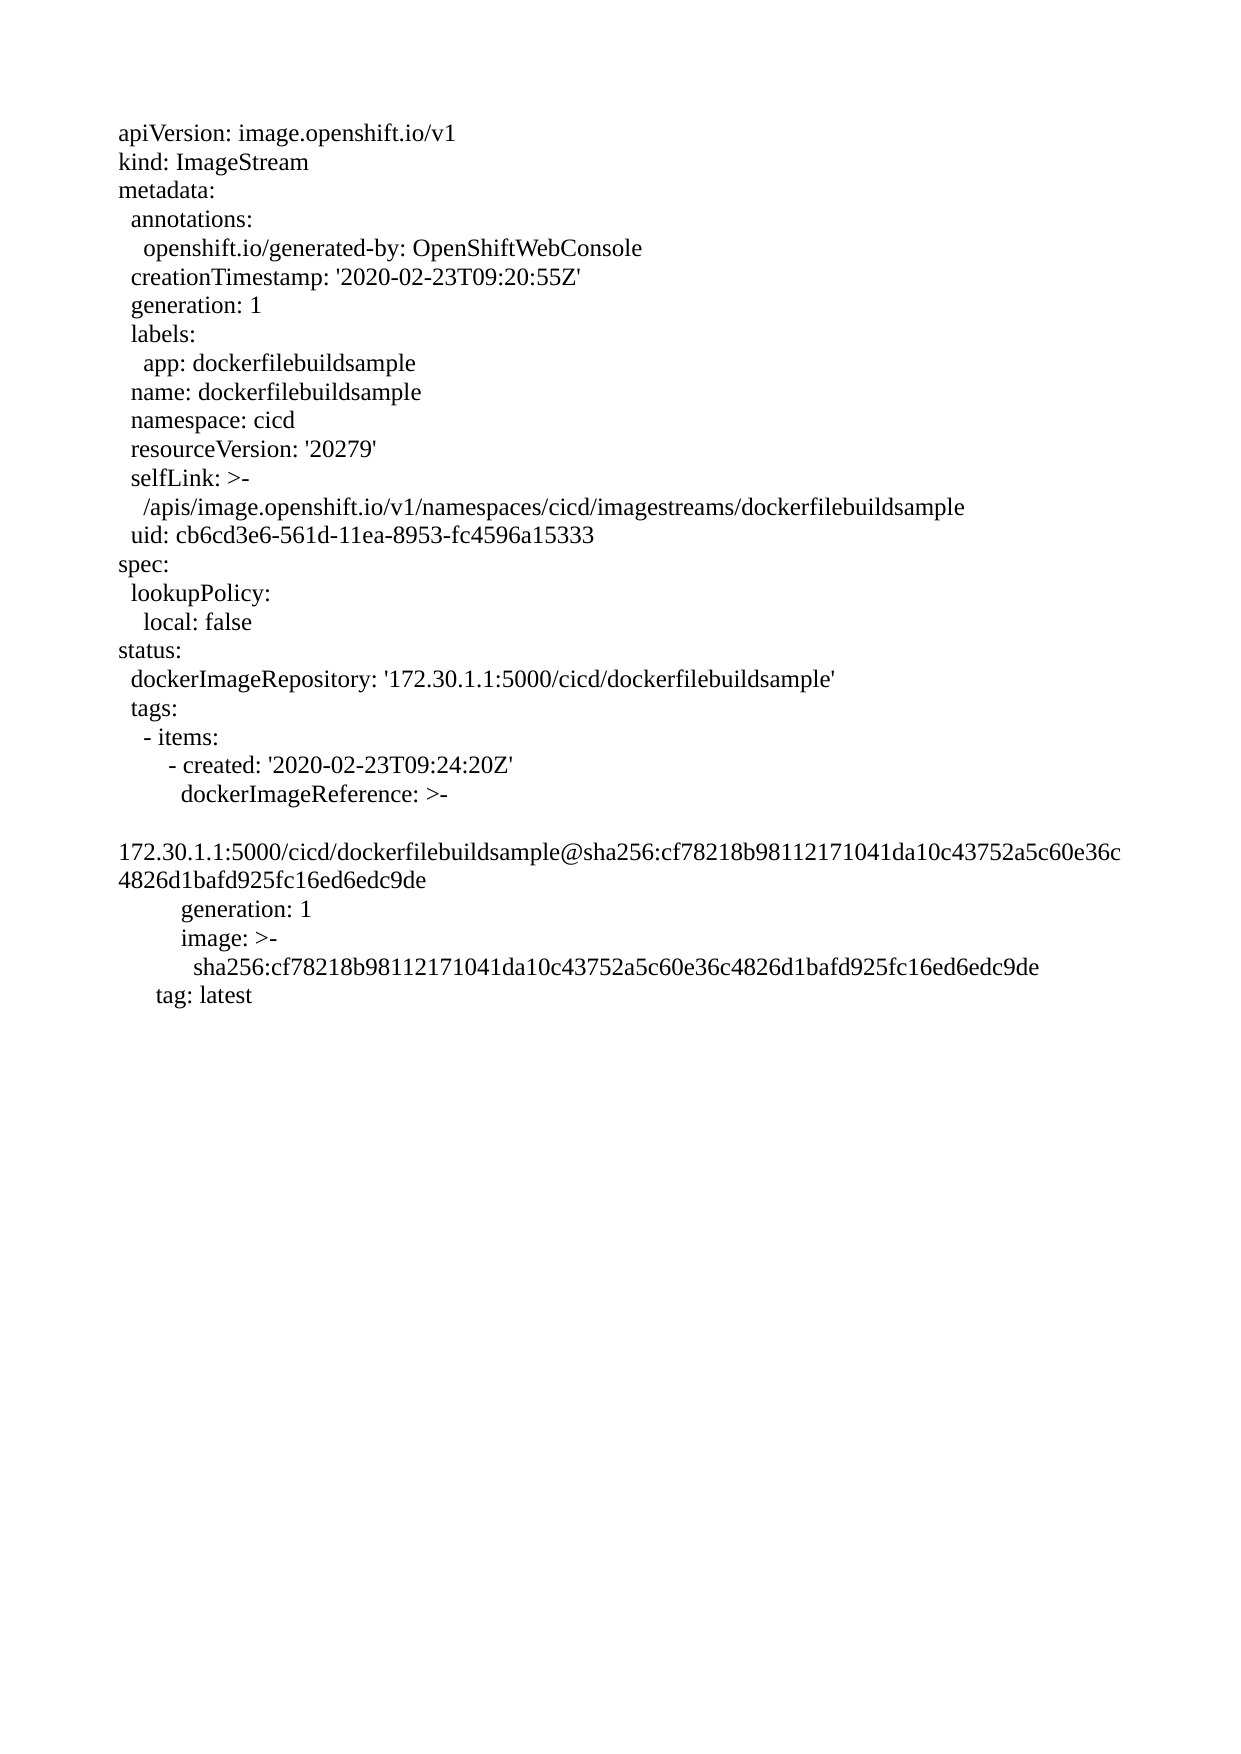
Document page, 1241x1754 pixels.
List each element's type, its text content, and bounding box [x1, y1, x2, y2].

text generation: 1 [118, 894, 1122, 923]
text generation: 1 [118, 291, 1122, 319]
text spec: [118, 549, 1122, 578]
text labels: [118, 319, 1122, 348]
text apiVersion: image.openshift.io/v1 [118, 118, 1122, 147]
text 172.30.1.1:5000/cicd/dockerfilebuildsample@sha256:cf78218b98112171041da10c43752a5c60e36c4826d1bafd925fc16ed6edc9de [118, 808, 1122, 894]
text tags: [118, 693, 1122, 722]
text lookupPolicy: [118, 578, 1122, 607]
text dockerImageReference: >- [118, 779, 1122, 808]
text name: dockerfilebuildsample [118, 377, 1122, 406]
text selfLink: >- [118, 463, 1122, 492]
text metadata: [118, 176, 1122, 204]
text creationTimestamp: '2020-02-23T09:20:55Z' [118, 262, 1122, 291]
text openshift.io/generated-by: OpenShiftWebConsole [118, 233, 1122, 262]
text dockerImageRepository: '172.30.1.1:5000/cicd/dockerfilebuildsample' [118, 664, 1122, 693]
text local: false [118, 607, 1122, 636]
text app: dockerfilebuildsample [118, 348, 1122, 377]
text sha256:cf78218b98112171041da10c43752a5c60e36c4826d1bafd925fc16ed6edc9de [118, 952, 1122, 981]
text status: [118, 636, 1122, 664]
text image: >- [118, 923, 1122, 952]
text namespace: cicd [118, 406, 1122, 434]
text /apis/image.openshift.io/v1/namespaces/cicd/imagestreams/dockerfilebuildsample [118, 492, 1122, 521]
text resourceVersion: '20279' [118, 434, 1122, 463]
text annotations: [118, 204, 1122, 233]
text - items: [118, 722, 1122, 751]
text kind: ImageStream [118, 147, 1122, 176]
text - created: '2020-02-23T09:24:20Z' [118, 751, 1122, 779]
text uid: cb6cd3e6-561d-11ea-8953-fc4596a15333 [118, 521, 1122, 549]
text tag: latest [118, 981, 1122, 1009]
